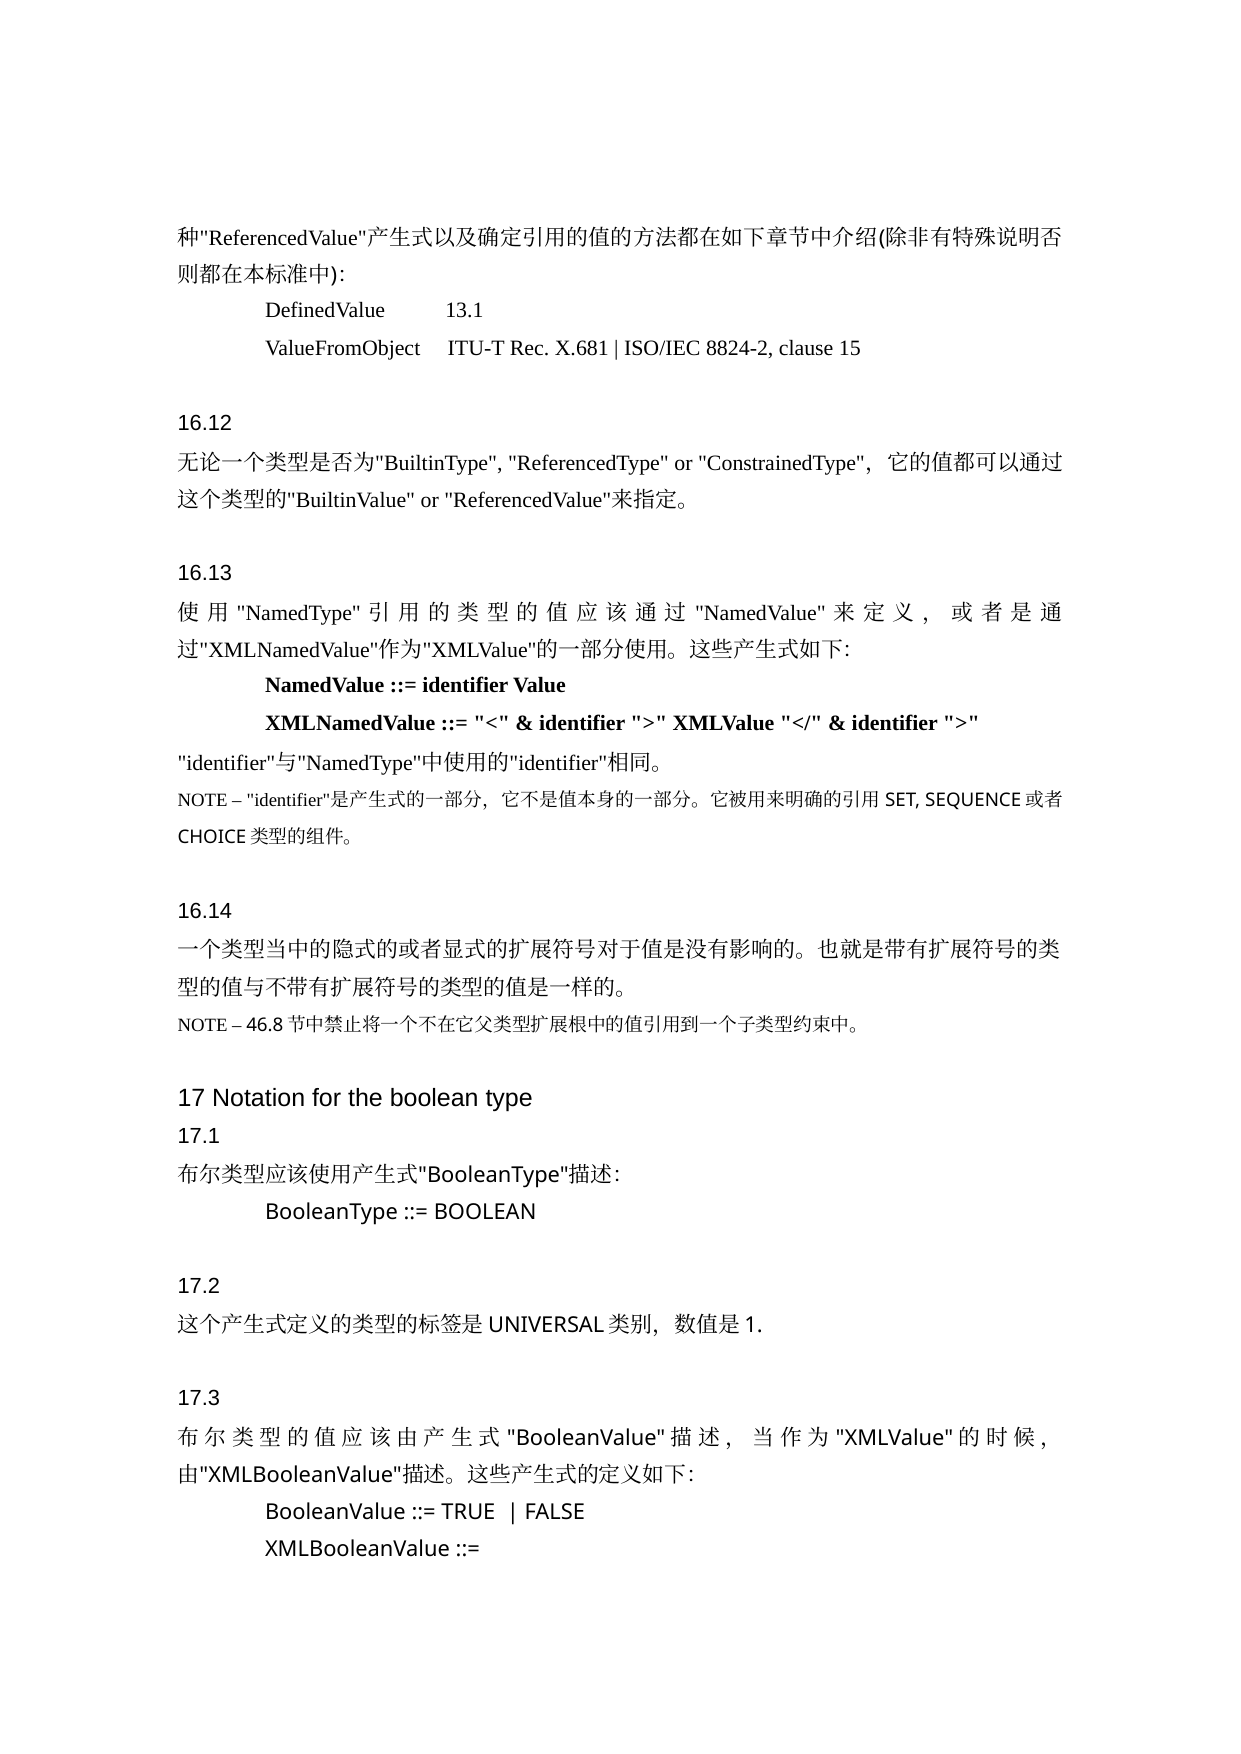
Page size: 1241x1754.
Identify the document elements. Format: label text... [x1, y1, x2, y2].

text 一个类型当中的隐式的或者显式的扩展符号对于值是没有影响的。也就是带有扩展符号的类型的值与不带有扩展符号的类型的值是一样的。 [177, 929, 1063, 1004]
subtitle 16.14 [177, 892, 1063, 929]
text NOTE – "identifier"是产生式的一部分，它不是值本身的一部分。它被用来明确的引用SET, SEQUENCE或者CHOICE类型的组件。 [177, 779, 1063, 854]
text NamedValue ::= identifier Value [177, 667, 1063, 704]
text "identifier"与"NamedType"中使用的"identifier"相同。 [177, 742, 1063, 779]
text 这个产生式定义的类型的标签是UNIVERSAL类别，数值是1. [177, 1304, 1063, 1342]
subtitle 17.3 [177, 1379, 1063, 1417]
text ValueFromObject ITU-T Rec. X.681 | ISO/IEC 8824-2, clause 15 [177, 329, 1063, 367]
text 布尔类型应该使用产生式"BooleanType"描述： [177, 1154, 1063, 1192]
subtitle 17.2 [177, 1267, 1063, 1304]
subtitle 16.12 [177, 404, 1063, 442]
text 种"ReferencedValue"产生式以及确定引用的值的方法都在如下章节中介绍(除非有特殊说明否则都在本标准中)： [177, 217, 1063, 292]
text XMLBooleanValue ::= [177, 1529, 1063, 1567]
text 布尔类型的值应该由产生式"BooleanValue"描述，当作为"XMLValue"的时候，由"XMLBooleanValue"描述。这些产生式的定义如下： [177, 1417, 1063, 1492]
text DefinedValue 13.1 [177, 292, 1063, 329]
text NOTE – 46.8节中禁止将一个不在它父类型扩展根中的值引用到一个子类型约束中。 [177, 1004, 1063, 1042]
subtitle 16.13 [177, 554, 1063, 592]
text BooleanValue ::= TRUE | FALSE [177, 1492, 1063, 1529]
text XMLNamedValue ::= "<" & identifier ">" XMLValue "</" & identifier ">" [177, 704, 1063, 742]
subtitle 17 Notation for the boolean type [177, 1079, 1063, 1117]
text 无论一个类型是否为"BuiltinType", "ReferencedType" or "ConstrainedType"，它的值都可以通过这个类型的"BuiltinValue" or "ReferencedValue"来指定。 [177, 442, 1063, 517]
text BooleanType ::= BOOLEAN [177, 1192, 1063, 1229]
subtitle 17.1 [177, 1117, 1063, 1154]
text 使用"NamedType"引用的类型的值应该通过"NamedValue"来定义，或者是通过"XMLNamedValue"作为"XMLValue"的一部分使用。这些产生式如下： [177, 592, 1063, 667]
